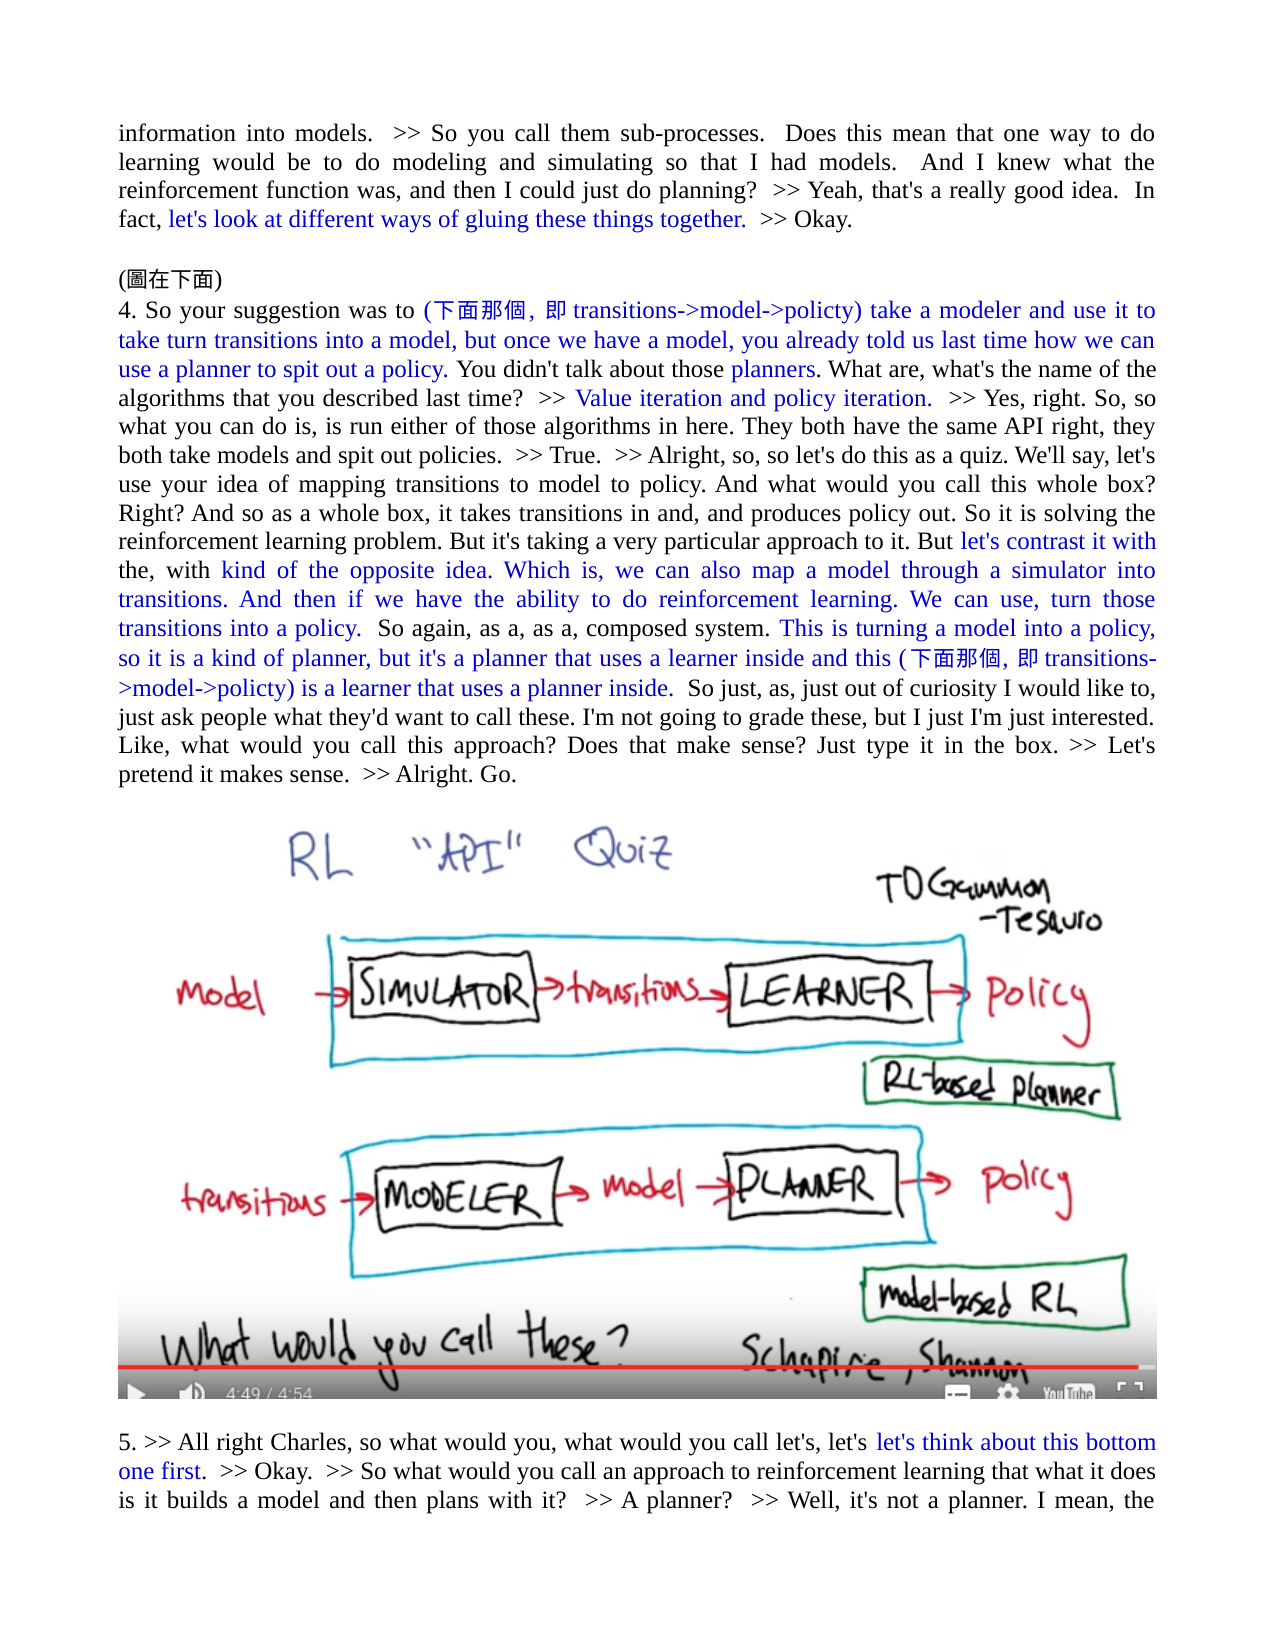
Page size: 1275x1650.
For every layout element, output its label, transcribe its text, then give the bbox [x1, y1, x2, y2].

text 4. So your suggestion was to (下面那個, 即transitions->model->policty) take a modeler and use it to take turn transitions into a model, but once we have a model, you already told us last time how we can use a planner to spit out a policy. You didn't talk about those planners. What are, what's the name of the algorithms that you described last time? >> Value iteration and policy iteration. >> Yes, right. So, so what you can do is, is run either of those algorithms in here. They both have the same API right, they both take models and spit out policies. >> True. >> Alright, so, so let's do this as a quiz. We'll say, let's use your idea of mapping transitions to model to policy. And what would you call this whole box? Right? And so as a whole box, it takes transitions in and, and produces policy out. So it is solving the reinforcement learning problem. But it's taking a very particular approach to it. But let's contrast it with the, with kind of the opposite idea. Which is, we can also map a model through a simulator into transitions. And then if we have the ability to do reinforcement learning. We can use, turn those transitions into a policy. So again, as a, as a, composed system. This is turning a model into a policy, so it is a kind of planner, but it's a planner that uses a learner inside and this (下面那個, 即transitions->model->policty) is a learner that uses a planner inside. So just, as, just out of curiosity I would like to, just ask people what they'd want to call these. I'm not going to grade these, but I just I'm just interested. Like, what would you call this approach? Does that make sense? Just type it in the box. >> Let's pretend it makes sense. >> Alright. Go. [118, 293, 1157, 788]
text information into models. >> So you call them sub-processes. Does this mean that one way to do learning would be to do modeling and simulating so that I had models. And I knew what the reinforcement function was, and then I could just do planning? >> Yeah, that's a really good idea. In fact, let's look at different ways of gluing these things together. >> Okay. [118, 118, 1157, 233]
text 5. >> All right Charles, so what would you, what would you call let's, let's let's think about this bottom one first. >> Okay. >> So what would you call an approach to reinforcement learning that what it does is it builds a model and then plans with it? >> A planner? >> Well, it's not a planner. I mean, the [118, 1427, 1157, 1513]
picture [118, 816, 1157, 1399]
text (圖在下面) [118, 262, 1157, 293]
